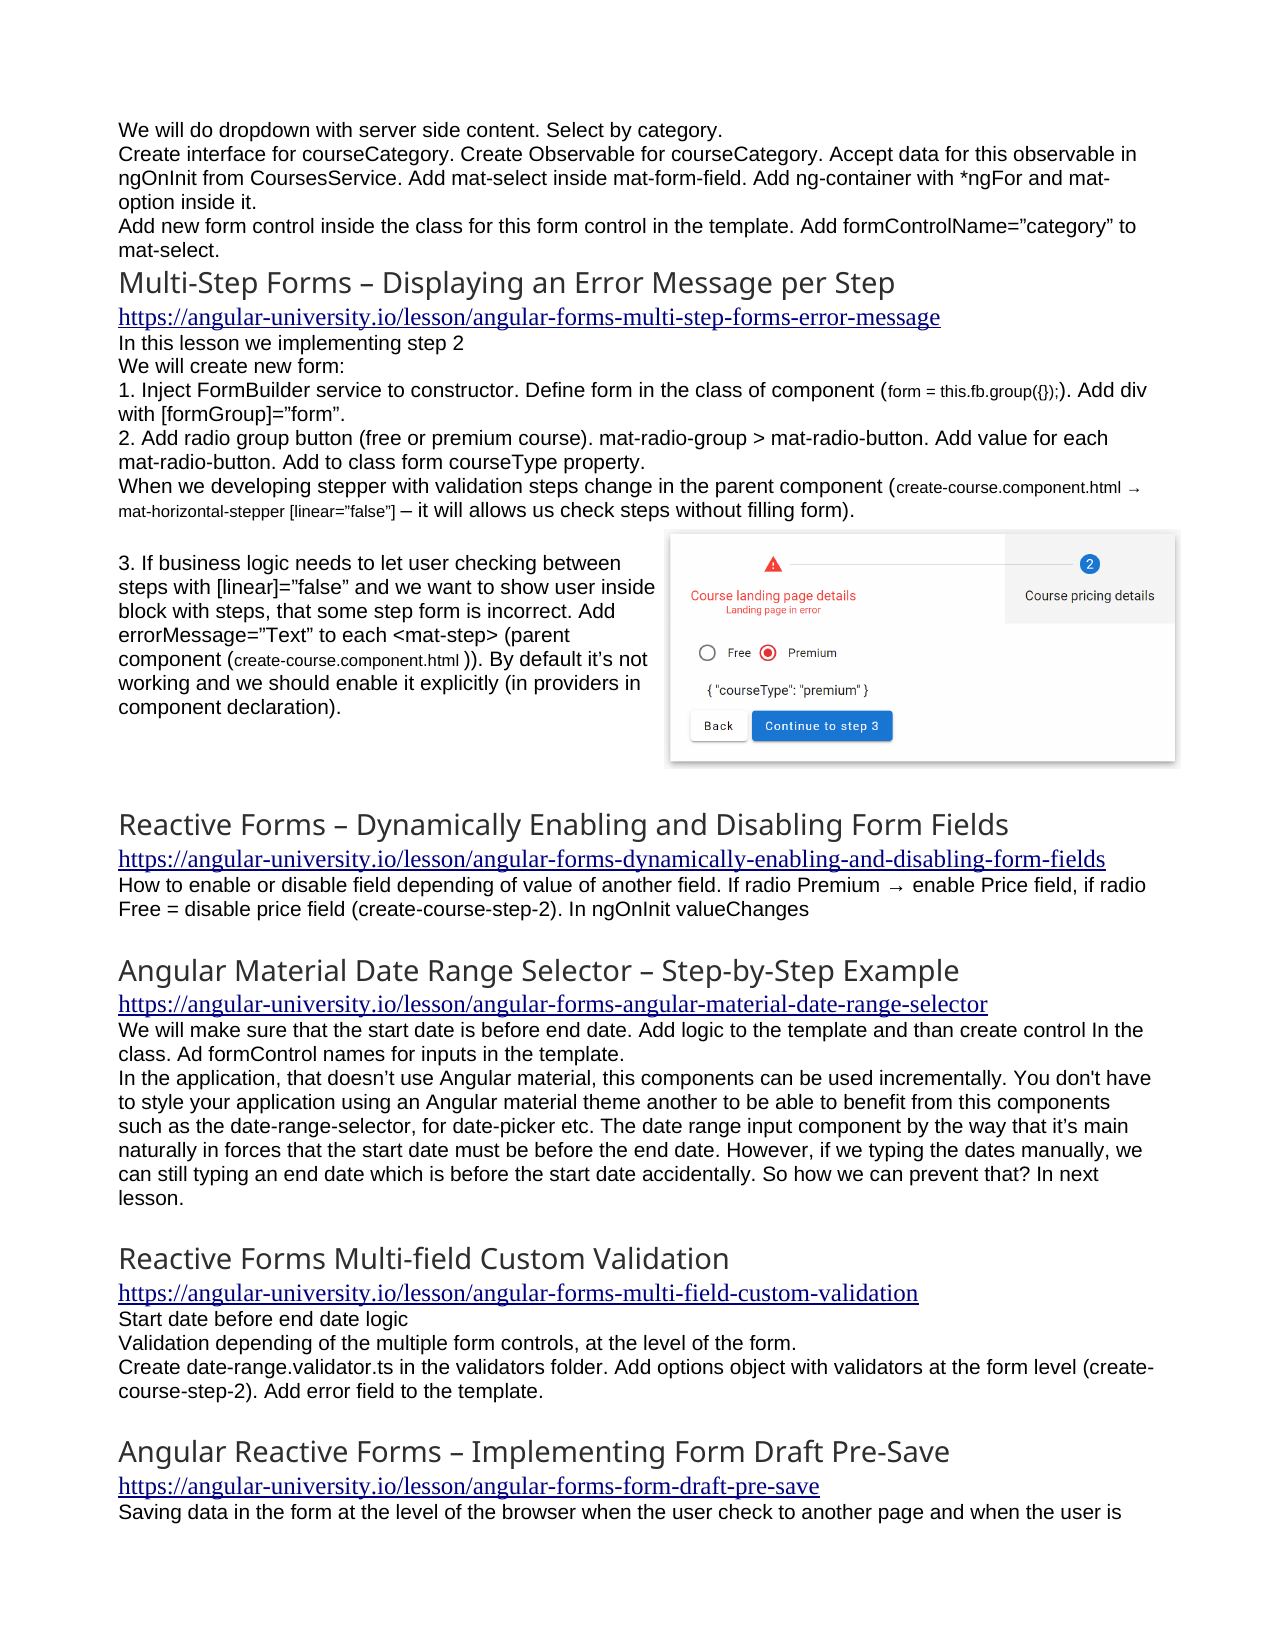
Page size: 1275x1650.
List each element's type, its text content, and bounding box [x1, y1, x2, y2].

text https://angular-university.io/lesson/angular-forms-multi-field-custom-validation [118, 1278, 1157, 1307]
text Reactive Forms Multi-field Custom Validation [118, 1239, 1157, 1278]
picture [663, 529, 1181, 769]
text In this lesson we implementing step 2 [118, 330, 1157, 354]
text We will do dropdown with server side content. Select by category. [118, 118, 1157, 142]
text How to enable or disable field depending of value of another field. If radio Premium → enable Price field, if radio Free = disable price field (create-course-step-2). In ngOnInit valueChanges [118, 873, 1157, 921]
text In the application, that doesn’t use Angular material, this components can be used incrementally. You don't have to style your application using an Angular material theme another to be able to benefit from this components such as the date-range-selector, for date-picker etc. The date range input component by the way that it’s main naturally in forces that the start date must be before the end date. However, if we typing the dates manually, we can still typing an end date which is before the start date accidentally. So how we can prevent that? In next lesson. [118, 1066, 1157, 1210]
text 1. Inject FormBuilder service to constructor. Define form in the class of component (form = this.fb.group({});). Add div with [formGroup]=”form”. [118, 378, 1157, 426]
text https://angular-university.io/lesson/angular-forms-multi-step-forms-error-message [118, 302, 1157, 330]
text Multi-Step Forms – Displaying an Error Message per Step [118, 262, 1157, 302]
text Reactive Forms – Dynamically Enabling and Disabling Form Fields [118, 805, 1157, 844]
text https://angular-university.io/lesson/angular-forms-angular-material-date-range-selector [118, 989, 1157, 1018]
text We will make sure that the start date is before end date. Add logic to the template and than create control In the class. Ad formControl names for inputs in the template. [118, 1018, 1157, 1066]
text Angular Reactive Forms – Implementing Form Draft Pre-Save [118, 1432, 1157, 1471]
text Saving data in the form at the level of the browser when the user check to another page and when the user is [118, 1500, 1157, 1524]
text Validation depending of the multiple form controls, at the level of the form. [118, 1331, 1157, 1355]
text 2. Add radio group button (free or premium course). mat-radio-group > mat-radio-button. Add value for each mat-radio-button. Add to class form courseType property. [118, 426, 1157, 474]
text 3. If business logic needs to let user checking between steps with [linear]=”false” and we want to show user inside block with steps, that some step form is incorrect. Add errorMessage=”Text” to each <mat-step> (parent component (create-course.component.html )). By default it’s not working and we should enable it explicitly (in providers in component declaration). [118, 551, 663, 718]
text When we developing stepper with validation steps change in the parent component (create-course.component.html → mat-horizontal-stepper [linear=”false”] – it will allows us check steps without filling form). [118, 474, 1157, 522]
text https://angular-university.io/lesson/angular-forms-form-draft-pre-save [118, 1471, 1157, 1500]
text Create date-range.validator.ts in the validators folder. Add options object with validators at the form level (create-course-step-2). Add error field to the template. [118, 1355, 1157, 1403]
text Add new form control inside the class for this form control in the template. Add formControlName=”category” to mat-select. [118, 214, 1157, 262]
text Create interface for courseCategory. Create Observable for courseCategory. Accept data for this observable in ngOnInit from CoursesService. Add mat-select inside mat-form-field. Add ng-container with *ngFor and mat-option inside it. [118, 142, 1157, 214]
text Start date before end date logic [118, 1307, 1157, 1331]
text Angular Material Date Range Selector – Step-by-Step Example [118, 950, 1157, 989]
text https://angular-university.io/lesson/angular-forms-dynamically-enabling-and-disabling-form-fields [118, 844, 1157, 873]
text We will create new form: [118, 354, 1157, 378]
